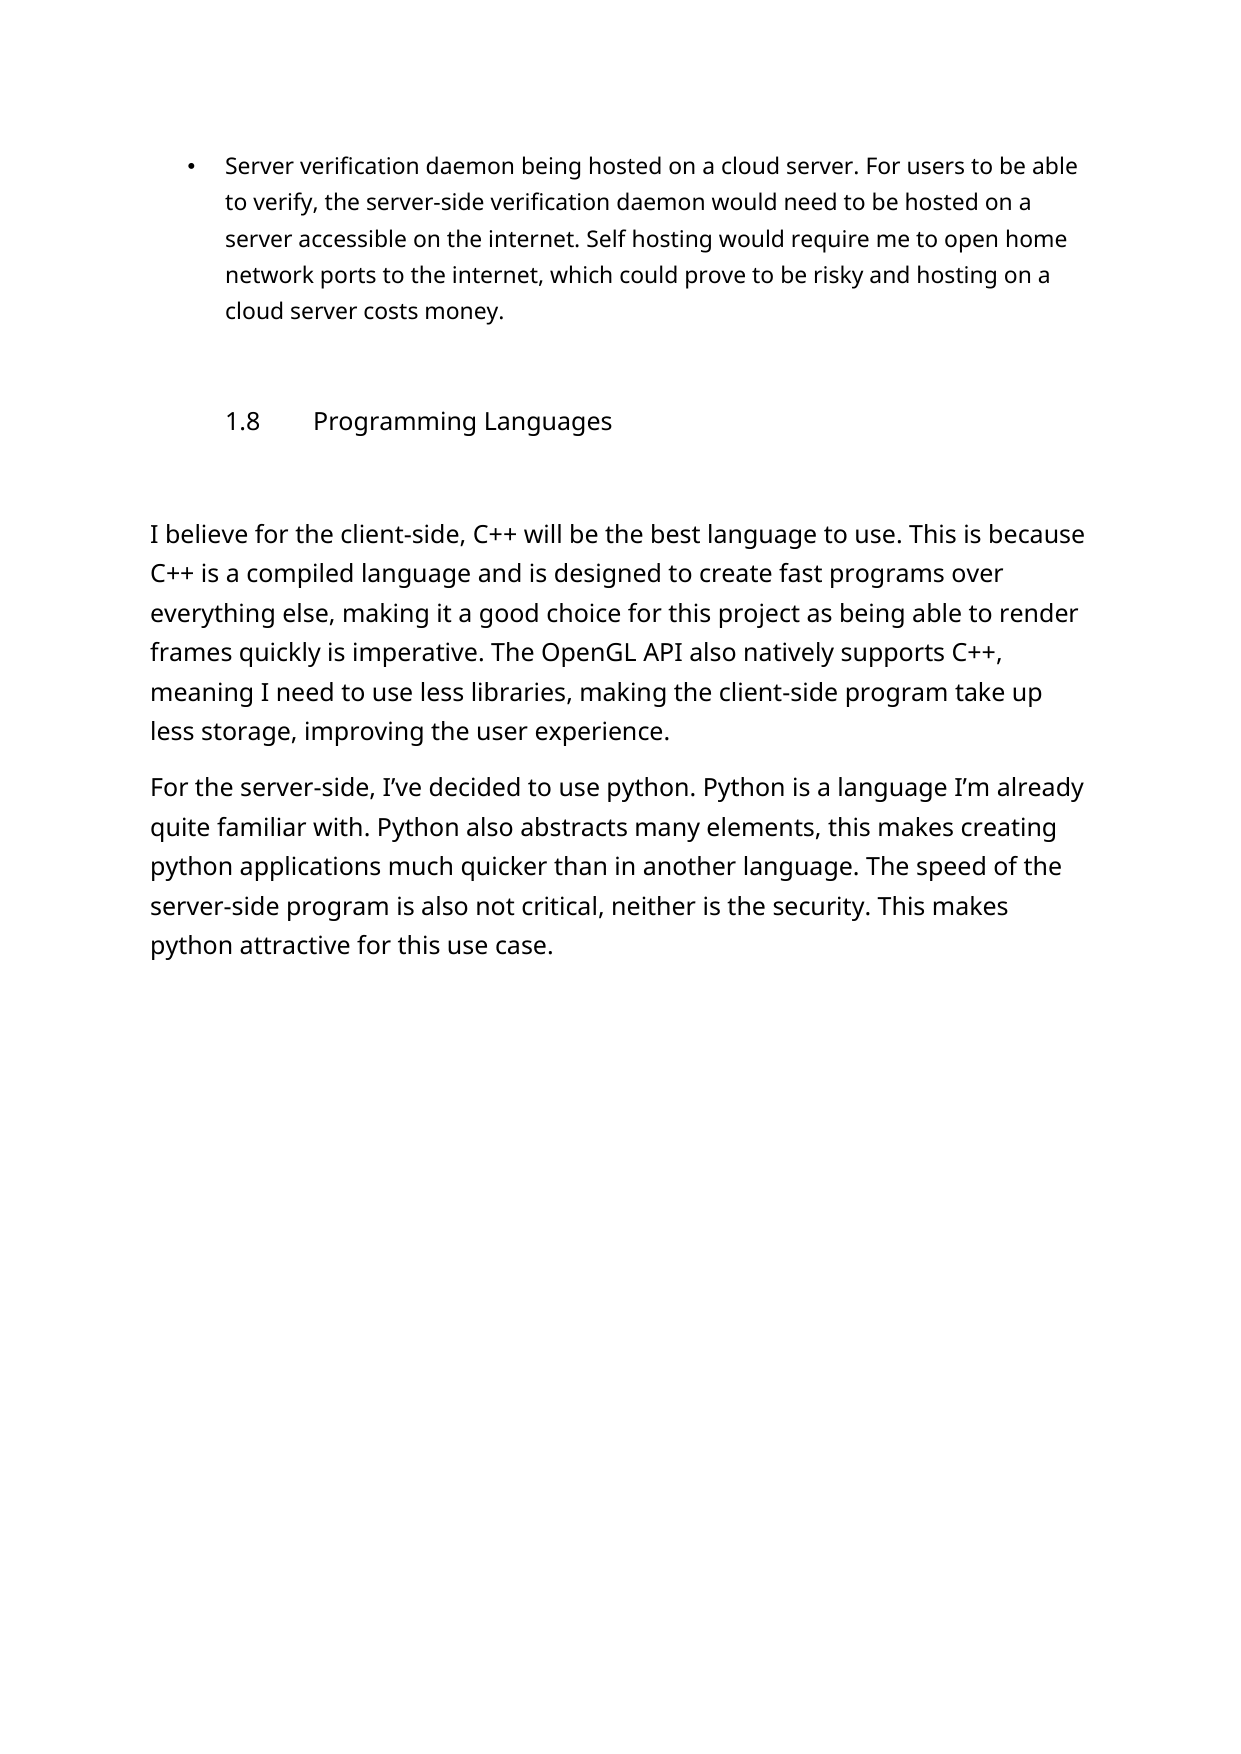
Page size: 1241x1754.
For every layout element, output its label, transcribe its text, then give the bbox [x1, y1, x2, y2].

text 1.8 Programming Languages [150, 404, 1090, 438]
text I believe for the client-side, C++ will be the best language to use. This is because C++ is a compiled language and is designed to create fast programs over everything else, making it a good choice for this project as being able to render frames quickly is imperative. The OpenGL API also natively supports C++, meaning I need to use less libraries, making the client-side program take up less storage, improving the user experience. [150, 516, 1090, 748]
list Server verification daemon being hosted on a cloud server. For users to be able to verify, the server-side verification daemon would need to be hosted on a server accessible on the internet. Self hosting would require me to open home network ports to the internet, which could prove to be risky and hosting on a cloud server costs money. [187, 150, 1090, 326]
text For the server-side, I’ve decided to use python. Python is a language I’m already quite familiar with. Python also abstracts many elements, this makes creating python applications much quicker than in another language. The speed of the server-side program is also not critical, neither is the security. This makes python attractive for this use case. [150, 770, 1090, 962]
